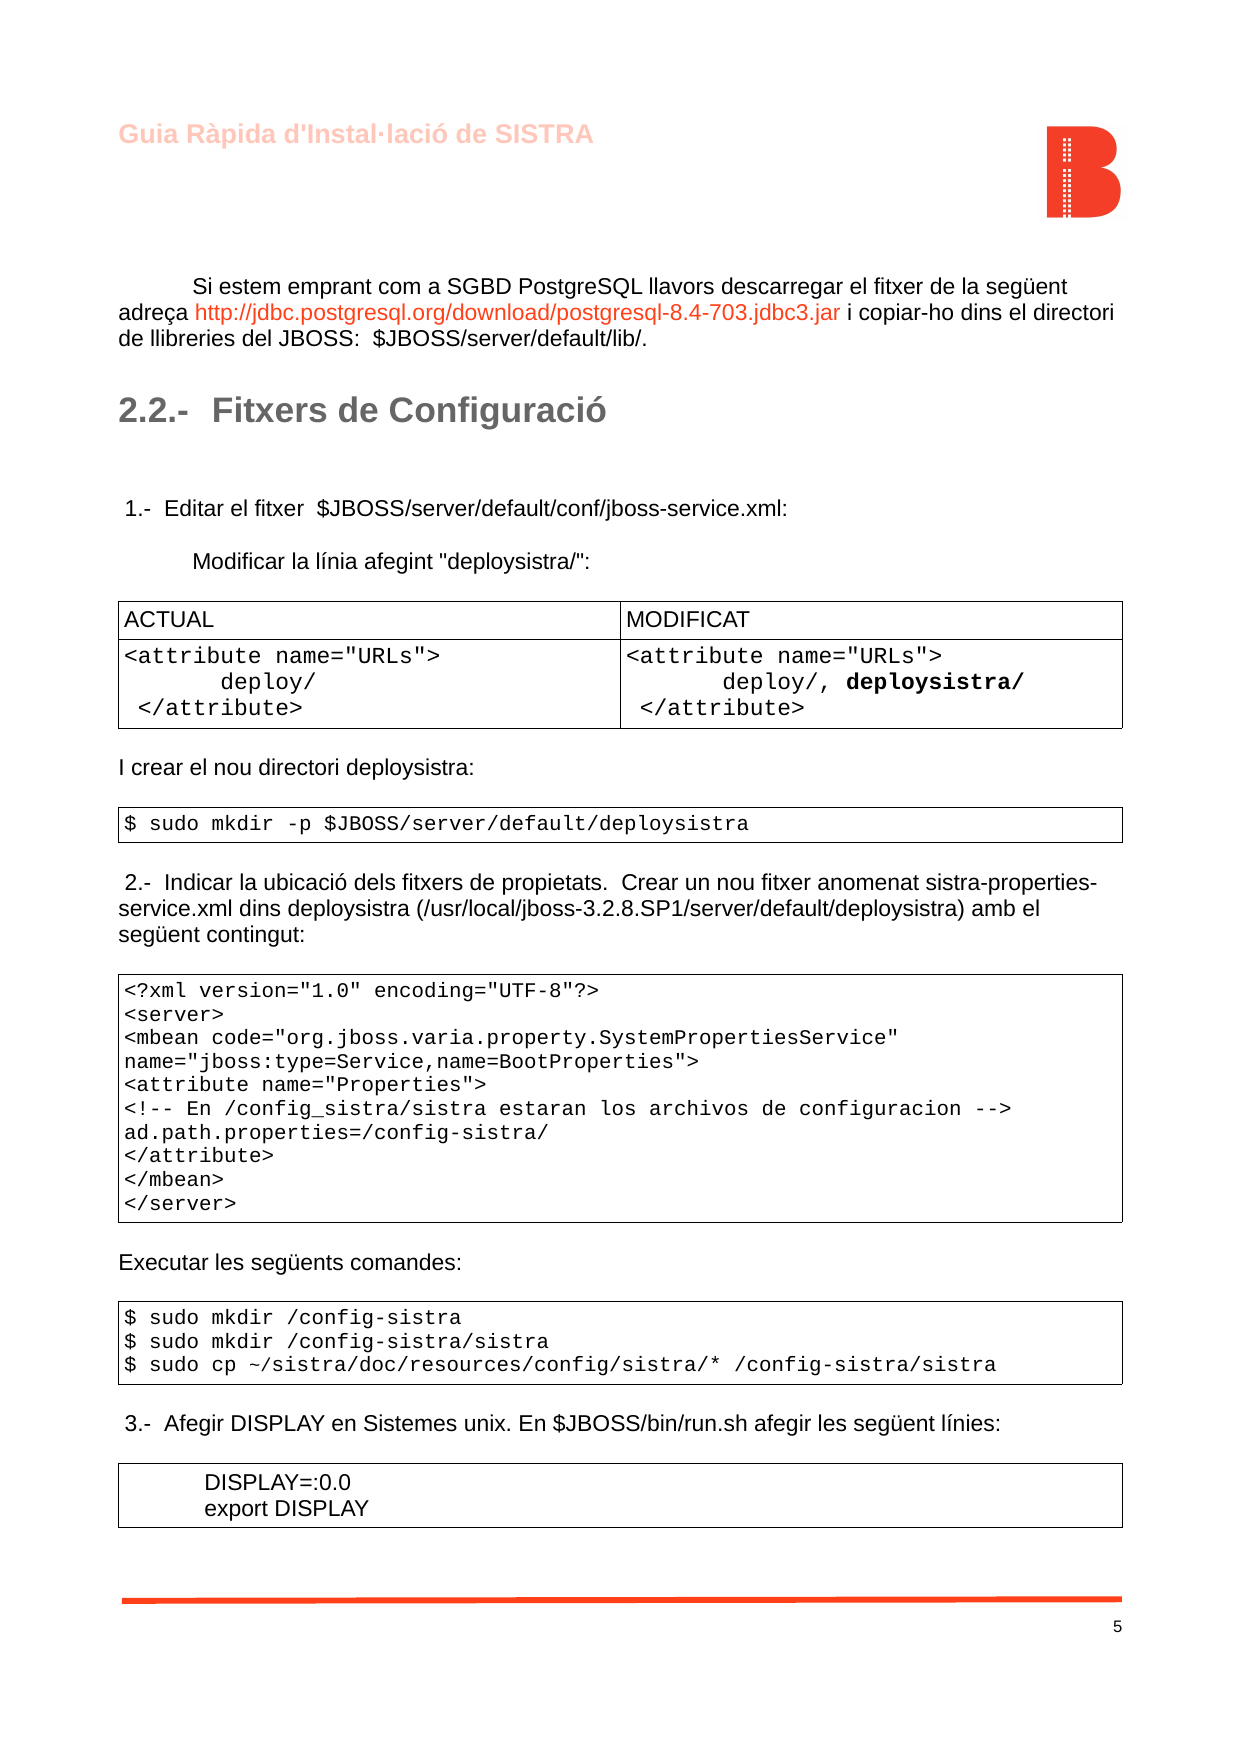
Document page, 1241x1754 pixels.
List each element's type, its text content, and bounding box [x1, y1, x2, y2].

list Afegir DISPLAY en Sistemes unix. En $JBOSS/bin/run.sh afegir les següent línies: [118, 1410, 1122, 1437]
table_header $ sudo mkdir -p $JBOSS/server/default/deploysistra [119, 808, 1122, 842]
table_header MODIFICAT [621, 602, 1122, 638]
picture [1036, 124, 1130, 221]
list Editar el fitxer $JBOSS/server/default/conf/jboss-service.xml: [118, 495, 1122, 521]
table_cell <attribute name="URLs"> deploy/ </attribute> [119, 640, 620, 728]
text I crear el nou directori deploysistra: [118, 754, 1122, 781]
list Indicar la ubicació dels fitxers de propietats. Crear un nou fitxer anomenat sistra-properties-service.xml dins deploysistra (/usr/local/jboss-3.2.8.SP1/server/default/deploysistra) amb el següent contingut: [118, 869, 1122, 948]
text Executar les següents comandes: [118, 1248, 1122, 1275]
table_header ACTUAL [119, 602, 620, 638]
subtitle Fitxers de Configuració [118, 389, 1122, 430]
text Si estem emprant com a SGBD PostgreSQL llavors descarregar el fitxer de la següent adreça http://jdbc.postgresql.org/download/postgresql-8.4-703.jdbc3.jar i copiar-ho dins el directori de llibreries del JBOSS: $JBOSS/server/default/lib/. [118, 273, 1122, 352]
table_header <?xml version="1.0" encoding="UTF-8"?> <server> <mbean code="org.jboss.varia.property.SystemPropertiesService" name="jboss:type=Service,name=BootProperties"> <attribute name="Properties"> <!-- En /config_sistra/sistra estaran los archivos de configuracion --> ad.path.properties=/config-sistra/ </attribute> </mbean> </server> [119, 975, 1122, 1222]
table_cell <attribute name="URLs"> deploy/, deploysistra/ </attribute> [621, 640, 1122, 728]
table_header DISPLAY=:0.0 export DISPLAY [119, 1464, 1122, 1527]
text Modificar la línia afegint "deploysistra/": [118, 548, 1122, 574]
table_header $ sudo mkdir /config-sistra $ sudo mkdir /config-sistra/sistra $ sudo cp ~/sistra/doc/resources/config/sistra/* /config-sistra/sistra [119, 1302, 1122, 1384]
